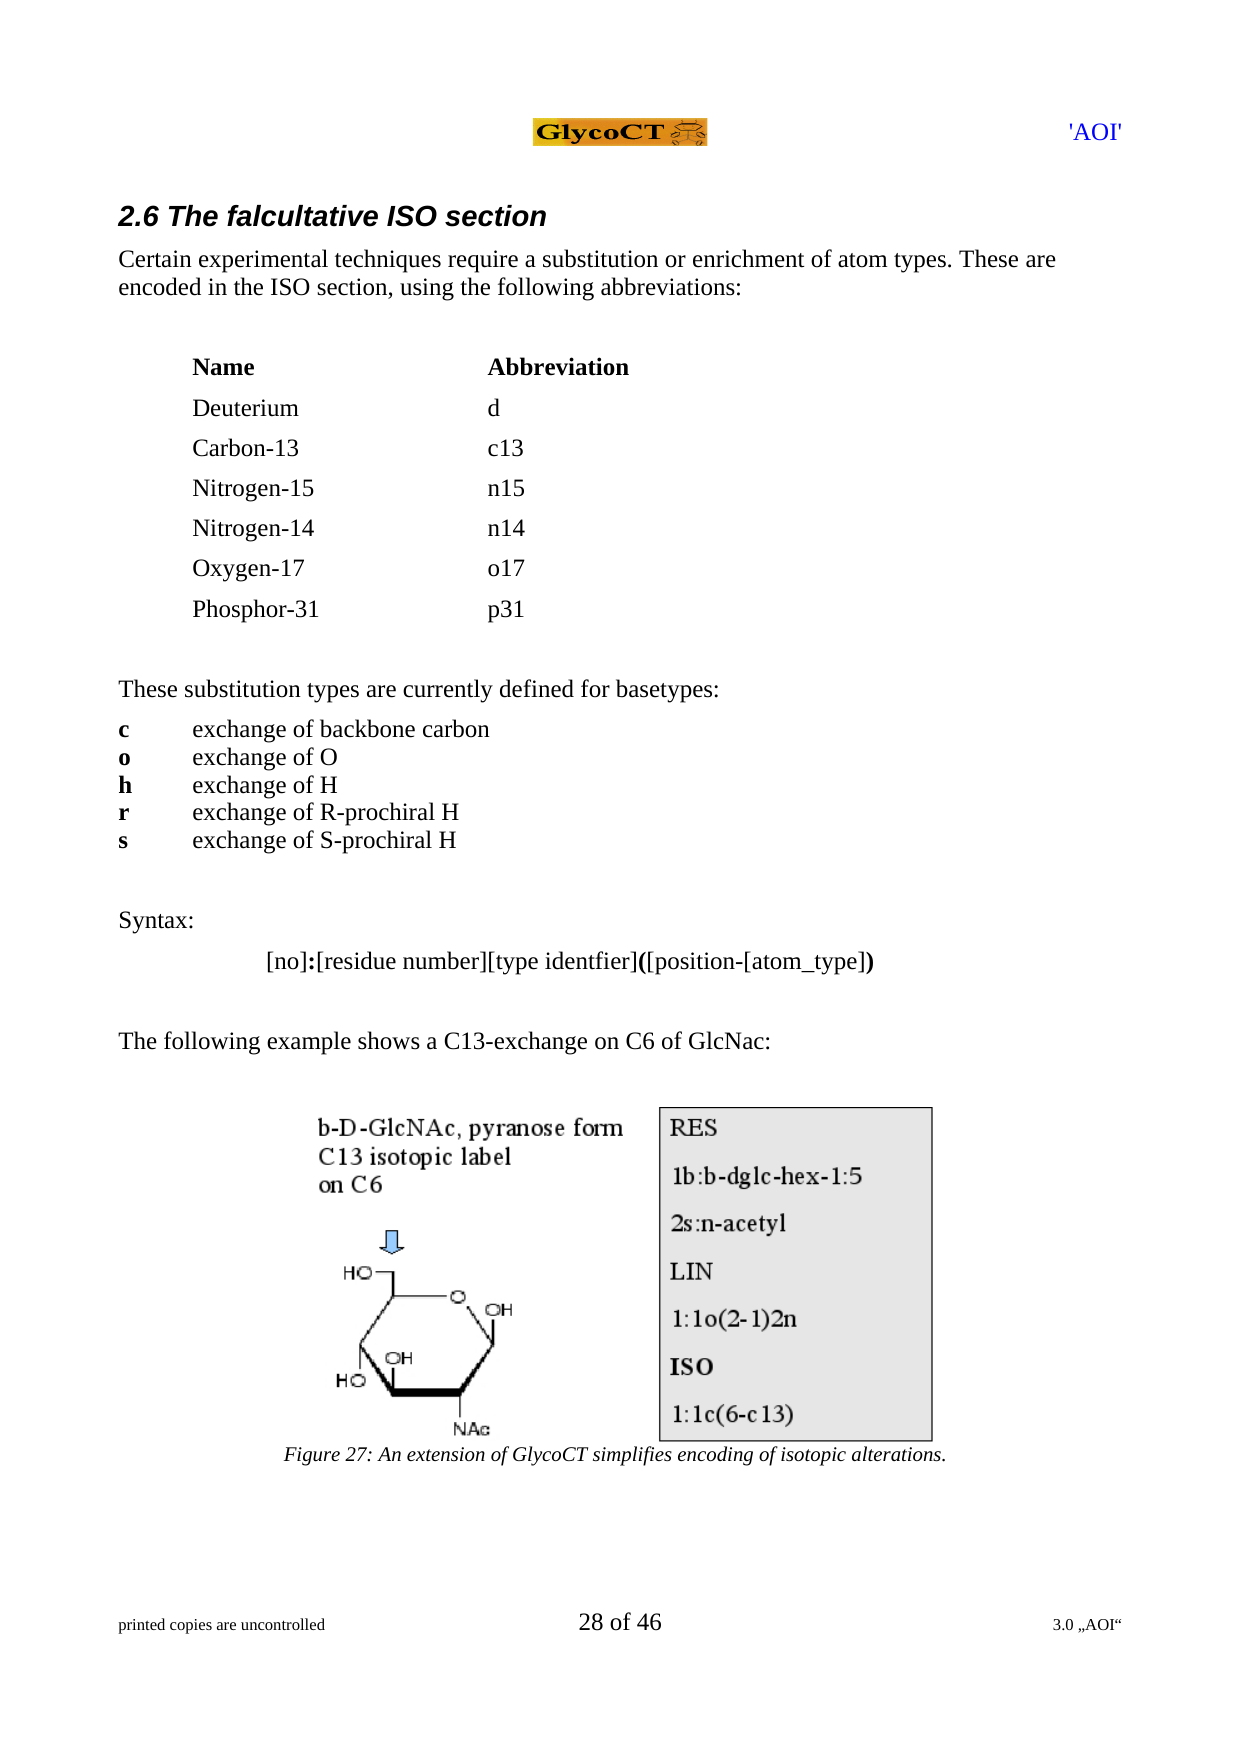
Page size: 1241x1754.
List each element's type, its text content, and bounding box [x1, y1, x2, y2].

text Nitrogen-14 n14 [118, 514, 1122, 542]
text These substitution types are currently defined for basetypes: [118, 675, 1122, 703]
text Figure 27: An extension of GlycoCT simplifies encoding of isotopic alterations. [283, 1120, 957, 1466]
picture [532, 118, 708, 146]
text Phosphor-31 p31 [118, 595, 1122, 622]
text Name Abbreviation [118, 353, 1122, 381]
text The following example shows a C13-exchange on C6 of GlcNac: [118, 1027, 1122, 1055]
subtitle 2.6 The falcultative ISO section [118, 200, 1122, 233]
text Certain experimental techniques require a substitution or enrichment of atom types. These are encoded in the ISO section, using the following abbreviations: [118, 245, 1122, 301]
text Deuterium d [118, 394, 1122, 421]
text Oxygen-17 o17 [118, 554, 1122, 582]
text Syntax: [118, 907, 1122, 934]
text Carbon-13 c13 [118, 434, 1122, 462]
text Nitrogen-15 n15 [118, 474, 1122, 502]
text c exchange of backbone carbon o exchange of O h exchange of H r exchange of R-prochiral H s exchange of S-prochiral H [118, 715, 1122, 854]
picture [307, 1107, 934, 1444]
text [no]:[residue number][type identfier]([position-[atom_type]) [118, 947, 1122, 974]
